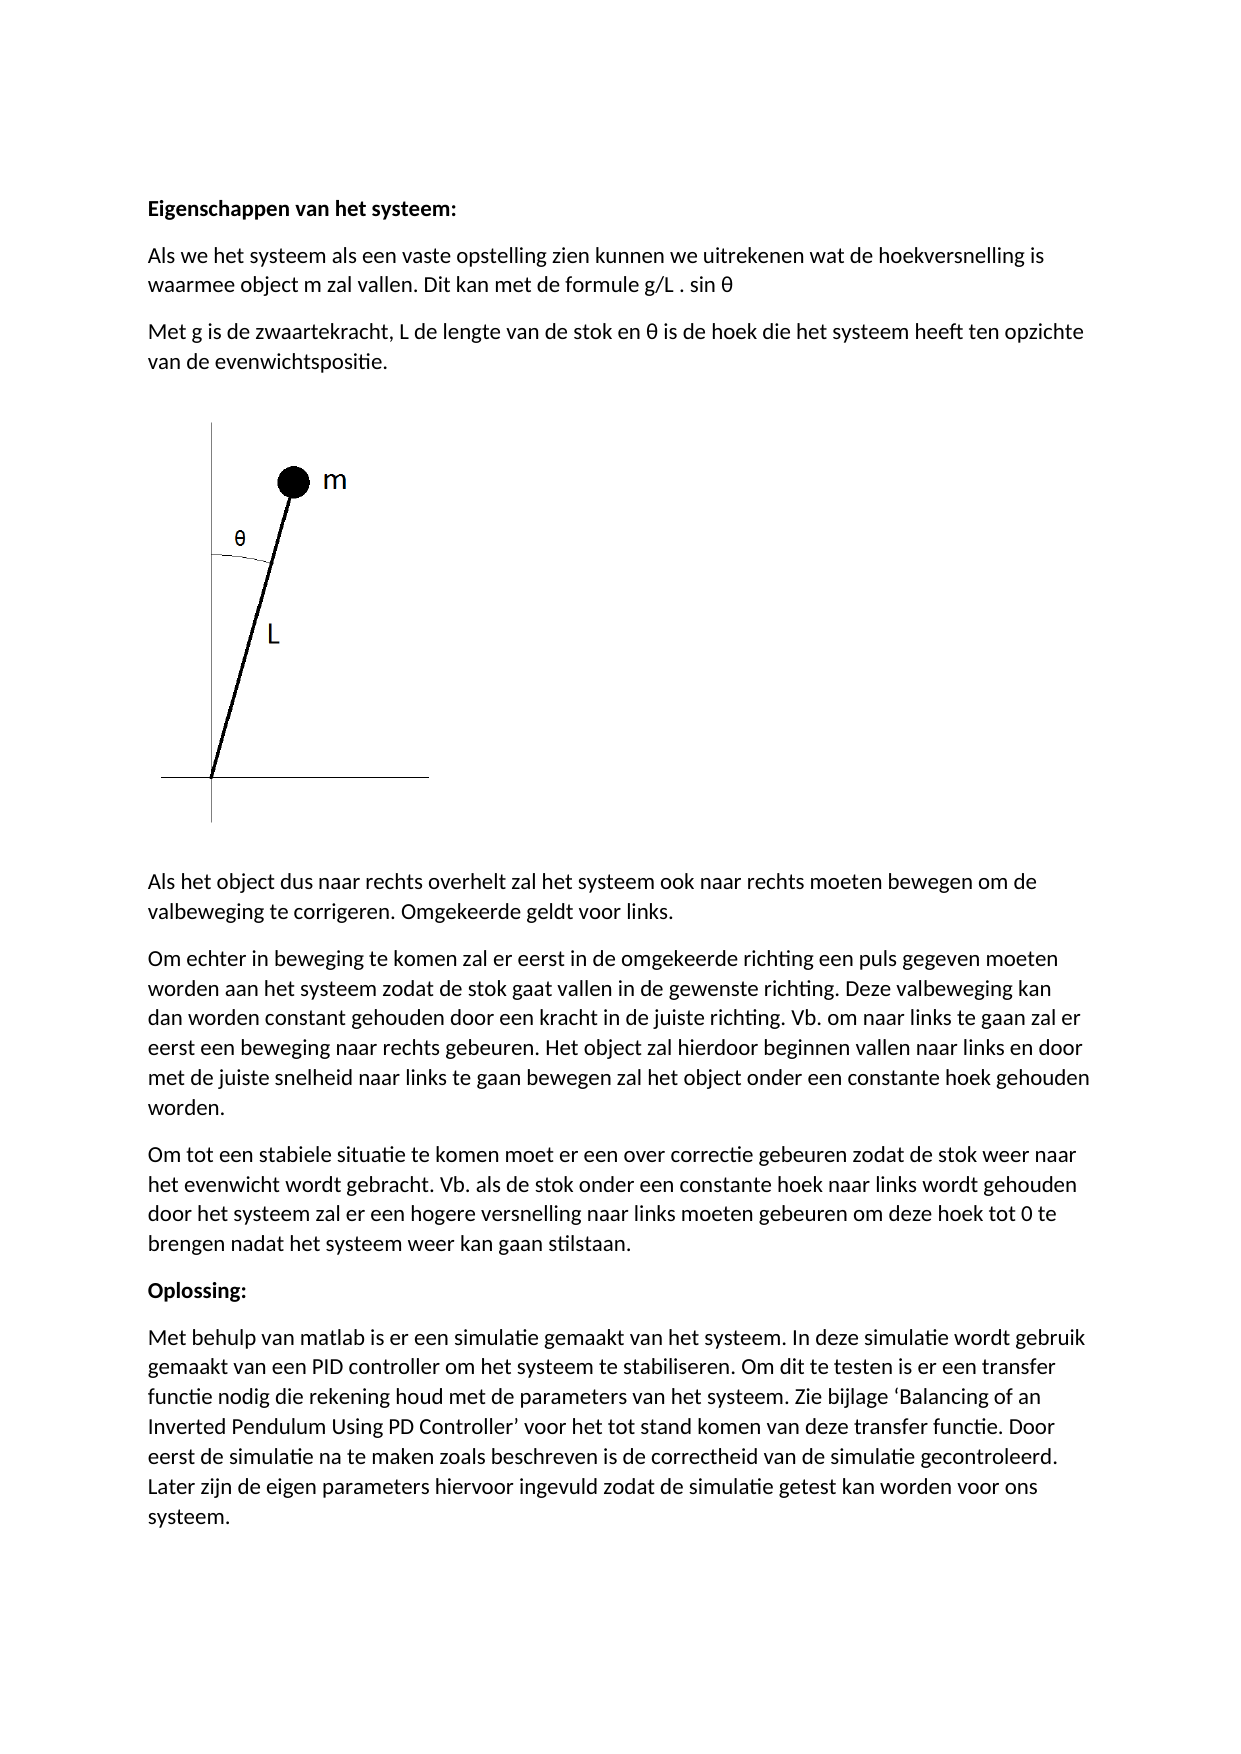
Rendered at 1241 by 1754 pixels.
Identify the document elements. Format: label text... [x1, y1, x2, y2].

text Als het object dus naar rechts overhelt zal het systeem ook naar rechts moeten bewegen om de valbeweging te corrigeren. Omgekeerde geldt voor links. [148, 867, 1093, 925]
text Om tot een stabiele situatie te komen moet er een over correctie gebeuren zodat de stok weer naar het evenwicht wordt gebracht. Vb. als de stok onder een constante hoek naar links wordt gehouden door het systeem zal er een hogere versnelling naar links moeten gebeuren om deze hoek tot 0 te brengen nadat het systeem weer kan gaan stilstaan. [148, 1140, 1093, 1257]
text Met behulp van matlab is er een simulatie gemaakt van het systeem. In deze simulatie wordt gebruik gemaakt van een PID controller om het systeem te stabiliseren. Om dit te testen is er een transfer functie nodig die rekening houd met de parameters van het systeem. Zie bijlage ‘Balancing of an Inverted Pendulum Using PD Controller’ voor het tot stand komen van deze transfer functie. Door eerst de simulatie na te maken zoals beschreven is de correctheid van de simulatie gecontroleerd. Later zijn de eigen parameters hiervoor ingevuld zodat de simulatie getest kan worden voor ons systeem. [148, 1323, 1093, 1530]
text Om echter in beweging te komen zal er eerst in de omgekeerde richting een puls gegeven moeten worden aan het systeem zodat de stok gaat vallen in de gewenste richting. Deze valbeweging kan dan worden constant gehouden door een kracht in de juiste richting. Vb. om naar links te gaan zal er eerst een beweging naar rechts gebeuren. Het object zal hierdoor beginnen vallen naar links en door met de juiste snelheid naar links te gaan bewegen zal het object onder een constante hoek gehouden worden. [148, 944, 1093, 1121]
text Oplossing: [148, 1276, 1093, 1304]
text Eigenschappen van het systeem: [148, 194, 1093, 222]
text Als we het systeem als een vaste opstelling zien kunnen we uitrekenen wat de hoekversnelling is waarmee object m zal vallen. Dit kan met de formule g/L . sin θ [148, 241, 1093, 299]
text Met g is de zwaartekracht, L de lengte van de stok en θ is de hoek die het systeem heeft ten opzichte van de evenwichtspositie. [148, 317, 1093, 375]
